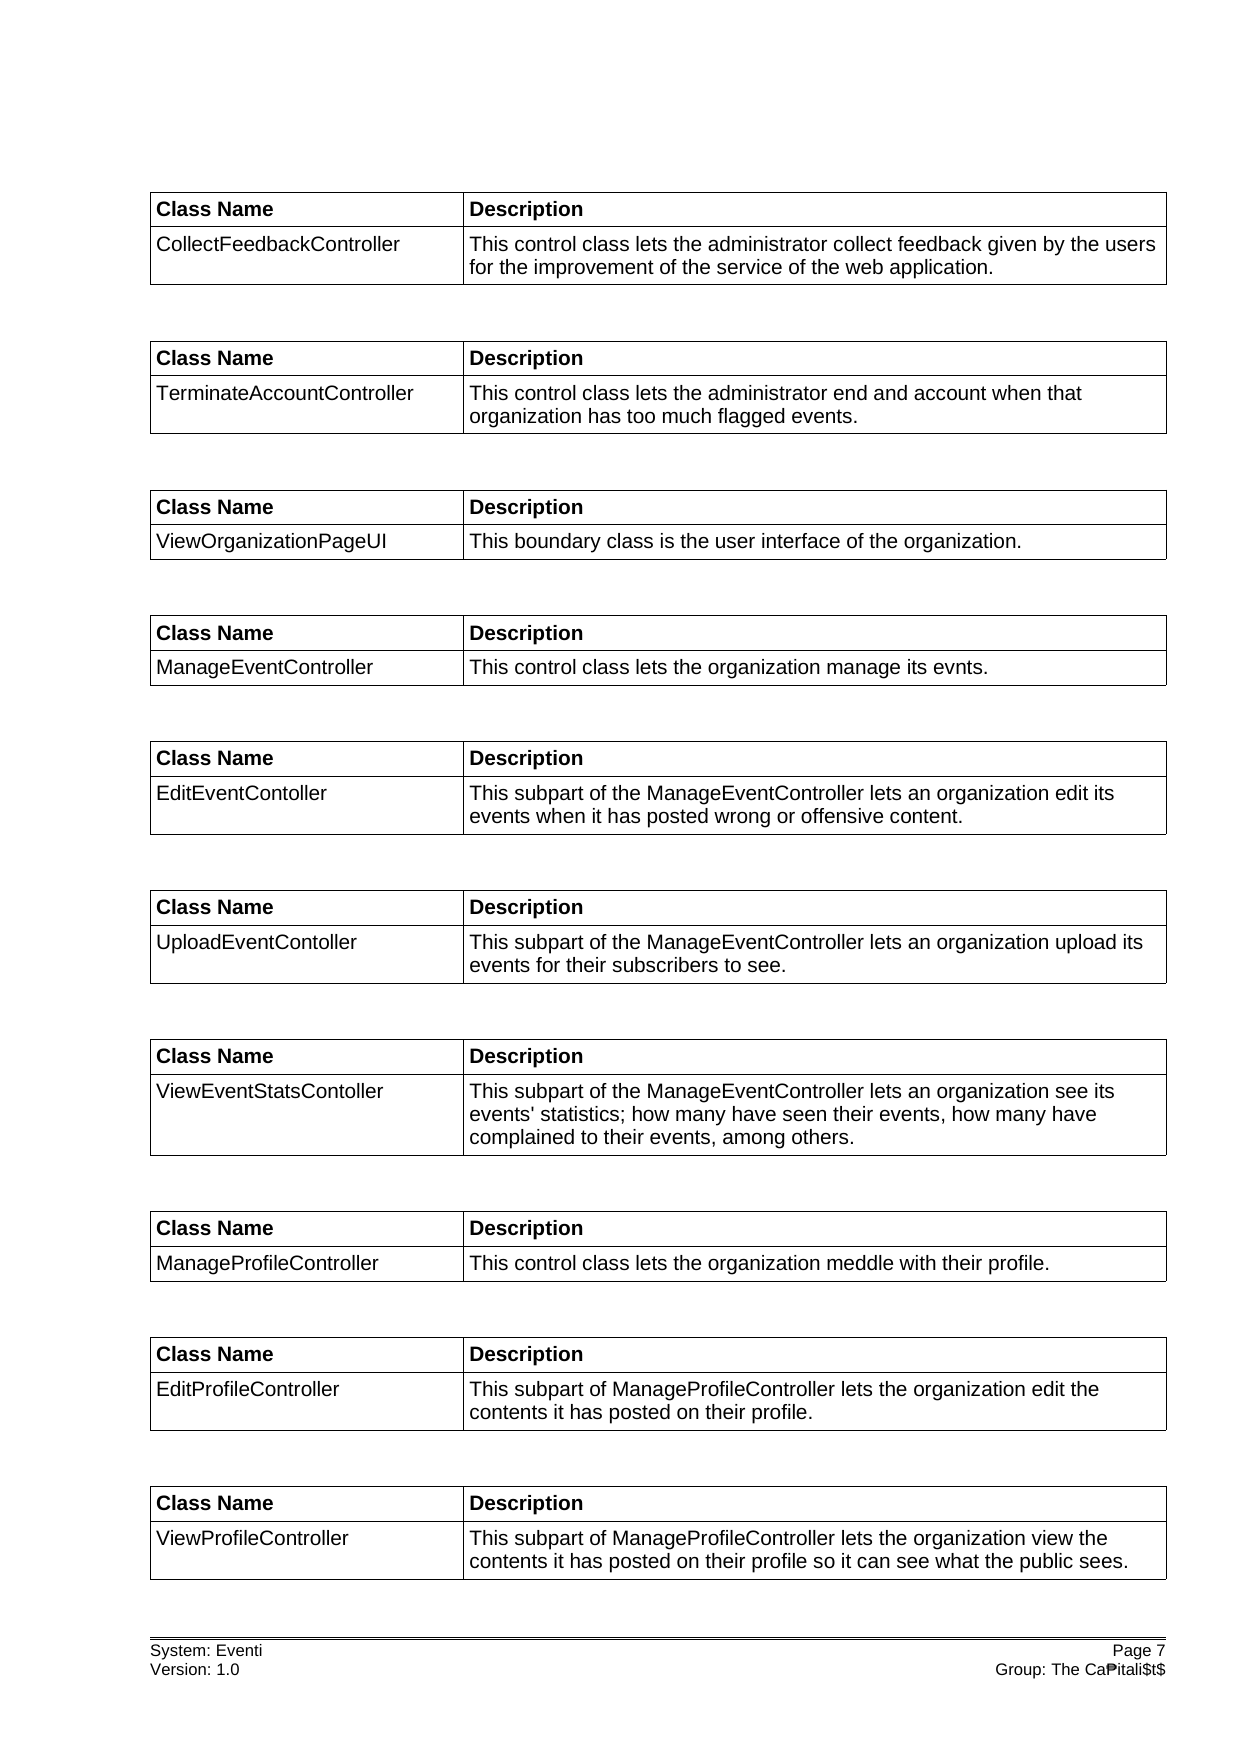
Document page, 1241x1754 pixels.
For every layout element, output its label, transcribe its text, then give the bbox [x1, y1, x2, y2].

table_header Description [464, 742, 1166, 776]
table_cell This control class lets the administrator collect feedback given by the users for the improvement of the service of the web application. [464, 227, 1166, 284]
table_header Description [464, 1338, 1166, 1372]
table_header Class Name [151, 1487, 463, 1521]
table_cell ManageEventController [151, 651, 463, 685]
table_cell This control class lets the administrator end and account when that organization has too much flagged events. [464, 376, 1166, 433]
table_cell This control class lets the organization manage its evnts. [464, 651, 1166, 685]
table_header Class Name [151, 491, 463, 524]
table_header Description [464, 891, 1166, 925]
table_cell This subpart of ManageProfileController lets the organization view the contents it has posted on their profile so it can see what the public sees. [464, 1522, 1166, 1579]
table_header Description [464, 1212, 1166, 1246]
table_header Class Name [151, 742, 463, 776]
table_header Description [464, 491, 1166, 524]
table_cell ViewOrganizationPageUI [151, 525, 463, 559]
table_header Class Name [151, 1040, 463, 1074]
table_cell ManageProfileController [151, 1247, 463, 1281]
table_header Description [464, 1040, 1166, 1074]
table_header Class Name [151, 891, 463, 925]
table_cell TerminateAccountController [151, 376, 463, 433]
table_header Class Name [151, 1338, 463, 1372]
table_cell EditEventContoller [151, 777, 463, 834]
table_header Description [464, 342, 1166, 375]
table_header Description [464, 193, 1166, 226]
table_cell This subpart of the ManageEventController lets an organization upload its events for their subscribers to see. [464, 926, 1166, 983]
table_cell UploadEventContoller [151, 926, 463, 983]
table_cell This boundary class is the user interface of the organization. [464, 525, 1166, 559]
table_cell ViewProfileController [151, 1522, 463, 1579]
table_header Description [464, 616, 1166, 650]
table_cell ViewEventStatsContoller [151, 1075, 463, 1155]
table_header Class Name [151, 193, 463, 226]
table_header Description [464, 1487, 1166, 1521]
table_cell This subpart of the ManageEventController lets an organization see its events' statistics; how many have seen their events, how many have complained to their events, among others. [464, 1075, 1166, 1155]
table_header Class Name [151, 616, 463, 650]
table_cell EditProfileController [151, 1373, 463, 1430]
table_header Class Name [151, 1212, 463, 1246]
table_cell This subpart of the ManageEventController lets an organization edit its events when it has posted wrong or offensive content. [464, 777, 1166, 834]
table_cell CollectFeedbackController [151, 227, 463, 284]
table_header Class Name [151, 342, 463, 375]
table_cell This subpart of ManageProfileController lets the organization edit the contents it has posted on their profile. [464, 1373, 1166, 1430]
table_cell This control class lets the organization meddle with their profile. [464, 1247, 1166, 1281]
